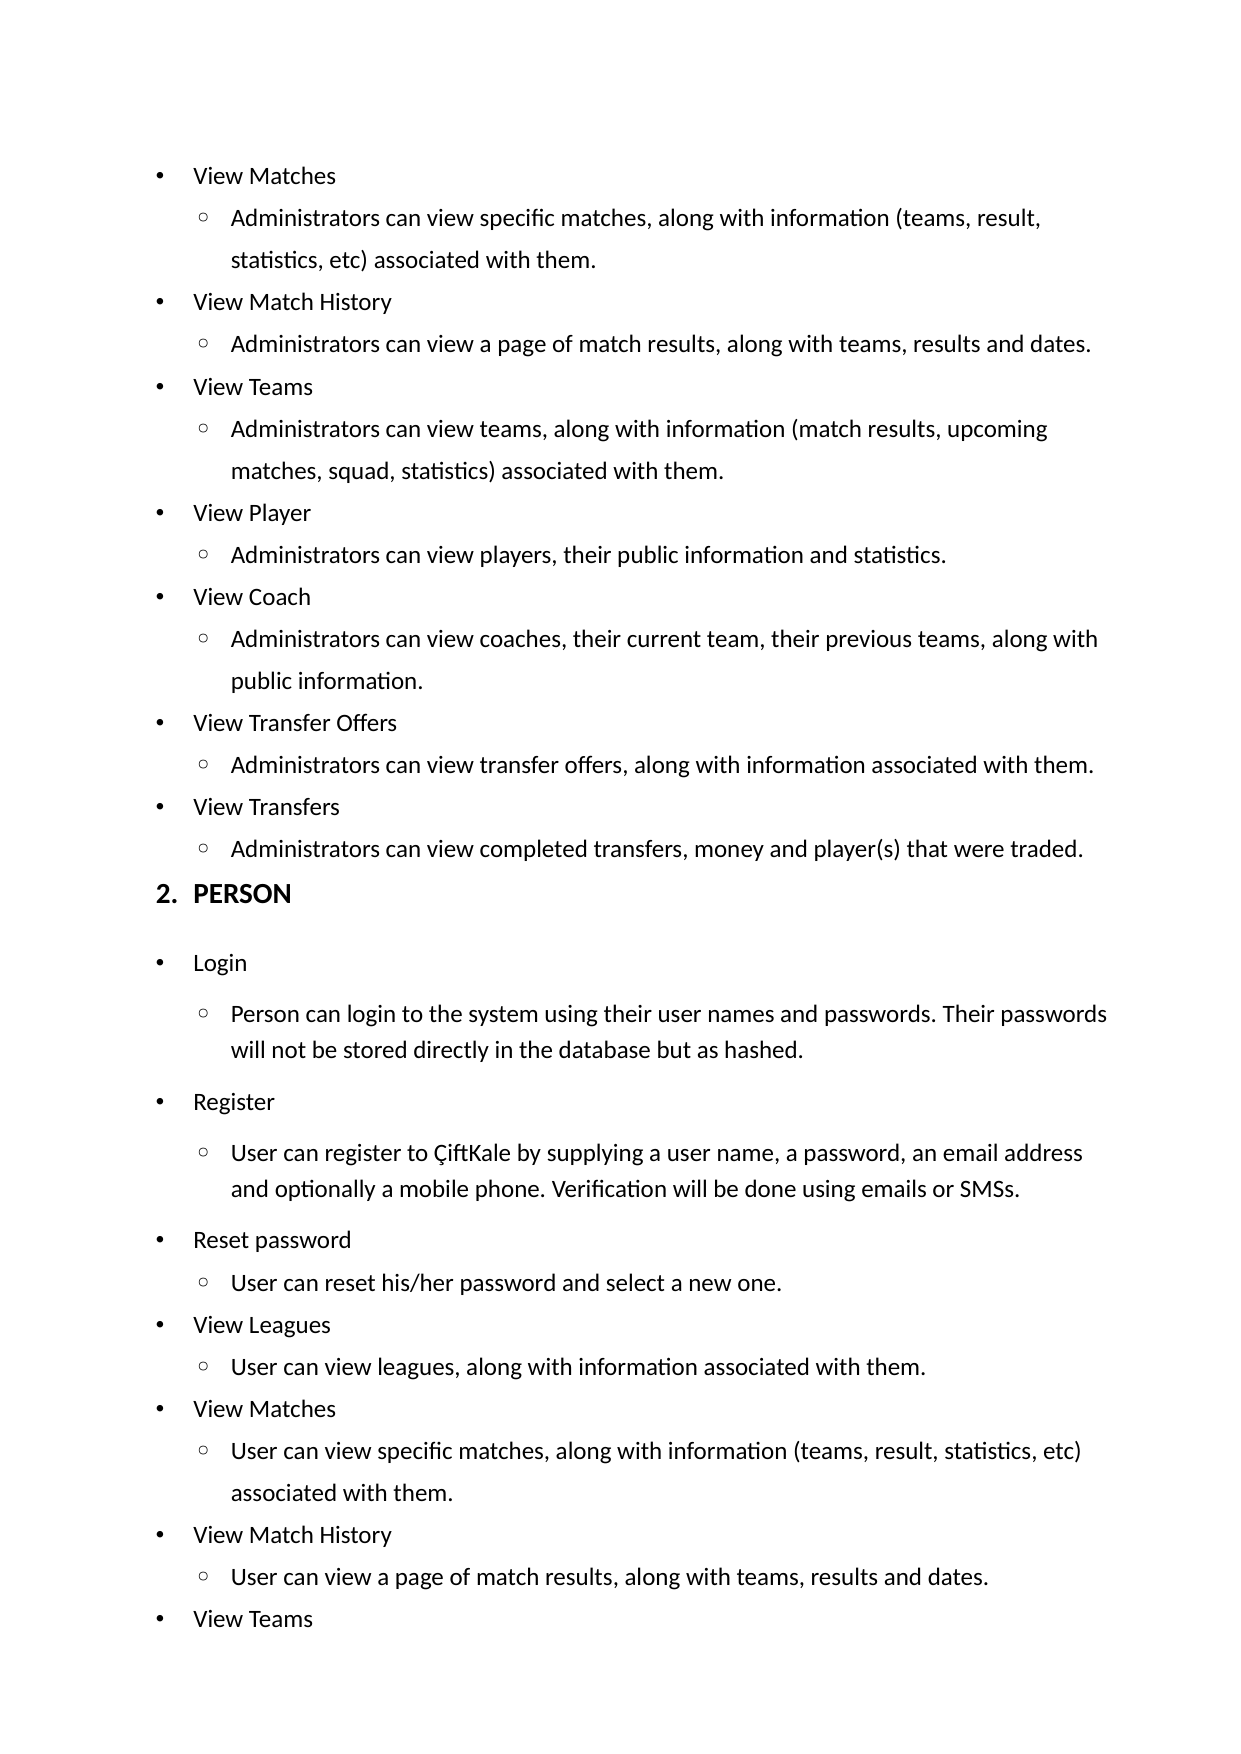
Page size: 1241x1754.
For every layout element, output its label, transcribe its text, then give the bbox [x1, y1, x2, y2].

list View Coach [156, 581, 1122, 612]
list User can reset his/her password and select a new one. [193, 1267, 1122, 1297]
list User can view leagues, along with information associated with them. [193, 1351, 1122, 1381]
list View Match History [156, 1519, 1122, 1550]
list Administrators can view specific matches, along with information (teams, result, statistics, etc) associated with them. [193, 202, 1122, 275]
list View Transfers [156, 791, 1122, 822]
list Register [156, 1086, 1122, 1116]
list View Match History [156, 286, 1122, 317]
list View Teams [156, 371, 1122, 401]
list Administrators can view a page of match results, along with teams, results and dates. [193, 328, 1122, 359]
list Administrators can view transfer offers, along with information associated with them. [193, 749, 1122, 780]
list User can register to ÇiftKale by supplying a user name, a password, an email address and optionally a mobile phone. Verification will be done using emails or SMSs. [193, 1137, 1122, 1204]
list View Matches [156, 160, 1122, 191]
list User can view specific matches, along with information (teams, result, statistics, etc) associated with them. [193, 1435, 1122, 1508]
list View Leagues [156, 1309, 1122, 1339]
list View Player [156, 497, 1122, 527]
list PERSON [156, 876, 1122, 911]
list User can view a page of match results, along with teams, results and dates. [193, 1561, 1122, 1592]
list Administrators can view completed transfers, money and player(s) that were traded. [193, 833, 1122, 864]
list View Transfer Offers [156, 707, 1122, 738]
list Administrators can view players, their public information and statistics. [193, 539, 1122, 569]
list Person can login to the system using their user names and passwords. Their passwords will not be stored directly in the database but as hashed. [193, 998, 1122, 1065]
list Reset password [156, 1224, 1122, 1255]
list View Matches [156, 1393, 1122, 1423]
list Administrators can view coaches, their current team, their previous teams, along with public information. [193, 623, 1122, 696]
list View Teams [156, 1603, 1122, 1634]
list Administrators can view teams, along with information (match results, upcoming matches, squad, statistics) associated with them. [193, 413, 1122, 485]
list Login [156, 947, 1122, 977]
